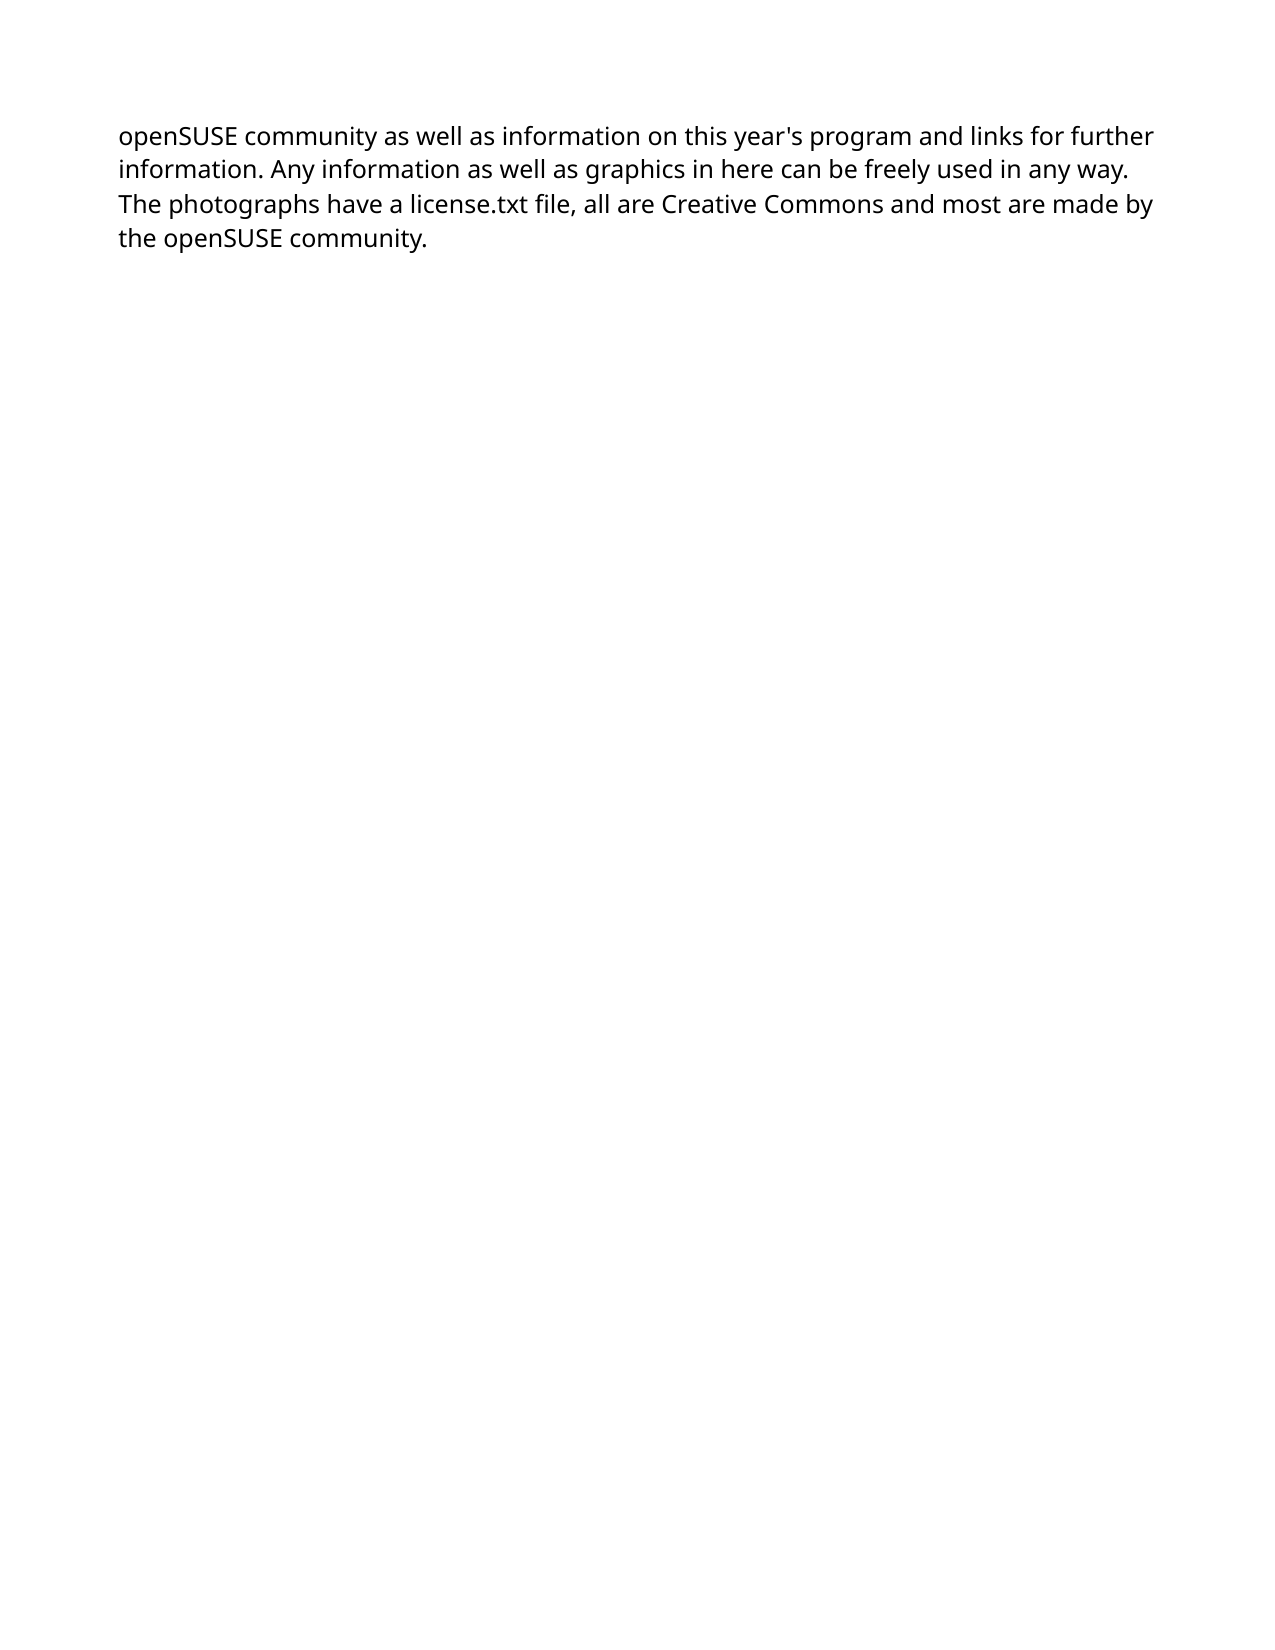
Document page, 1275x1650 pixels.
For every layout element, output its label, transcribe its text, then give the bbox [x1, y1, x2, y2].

text openSUSE community as well as information on this year's program and links for further information. Any information as well as graphics in here can be freely used in any way. The photographs have a license.txt file, all are Creative Commons and most are made by the openSUSE community. [118, 118, 1157, 254]
